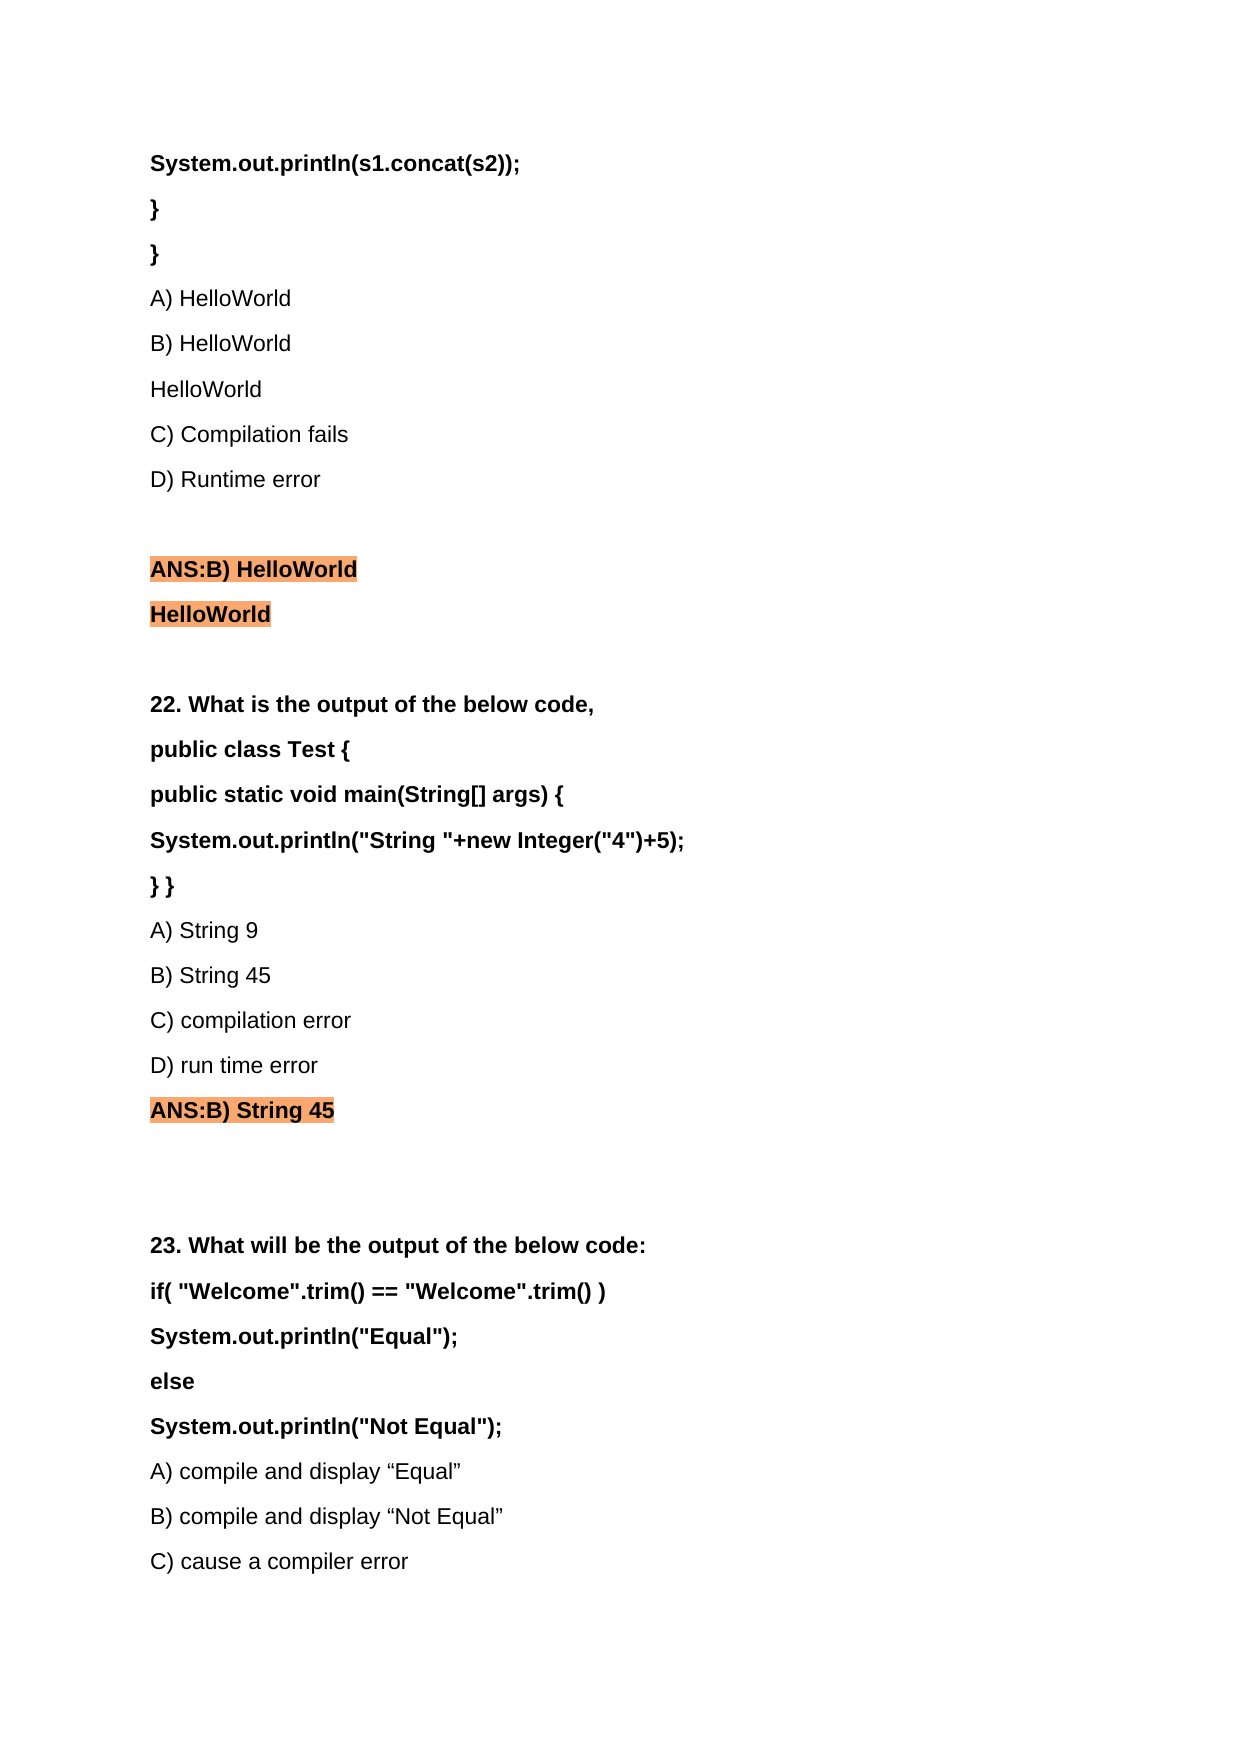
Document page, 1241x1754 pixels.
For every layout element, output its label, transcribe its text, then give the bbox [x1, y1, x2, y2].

text A) compile and display “Equal” [150, 1458, 1090, 1484]
text System.out.println(s1.concat(s2)); [150, 150, 1090, 176]
text System.out.println("Equal"); [150, 1323, 1090, 1349]
text D) run time error [150, 1052, 1090, 1078]
text HelloWorld [150, 601, 1090, 627]
text D) Runtime error [150, 466, 1090, 492]
text C) cause a compiler error [150, 1548, 1090, 1574]
text } [150, 195, 1090, 221]
text B) compile and display “Not Equal” [150, 1503, 1090, 1529]
text else [150, 1368, 1090, 1394]
text public static void main(String[] args) { [150, 781, 1090, 808]
text B) String 45 [150, 962, 1090, 988]
text 23. What will be the output of the below code: [150, 1232, 1090, 1259]
text 22. What is the output of the below code, [150, 691, 1090, 718]
text if( "Welcome".trim() == "Welcome".trim() ) [150, 1278, 1090, 1304]
text HelloWorld [150, 376, 1090, 402]
text B) HelloWorld [150, 330, 1090, 357]
text System.out.println("Not Equal"); [150, 1413, 1090, 1439]
text } [150, 240, 1090, 267]
text C) compilation error [150, 1007, 1090, 1033]
text C) Compilation fails [150, 421, 1090, 447]
text public class Test { [150, 736, 1090, 763]
text System.out.println("String "+new Integer("4")+5); [150, 827, 1090, 853]
text ANS:B) String 45 [150, 1097, 1090, 1123]
text A) String 9 [150, 917, 1090, 943]
text } } [150, 872, 1090, 898]
text A) HelloWorld [150, 285, 1090, 312]
text ANS:B) HelloWorld [150, 556, 1090, 582]
